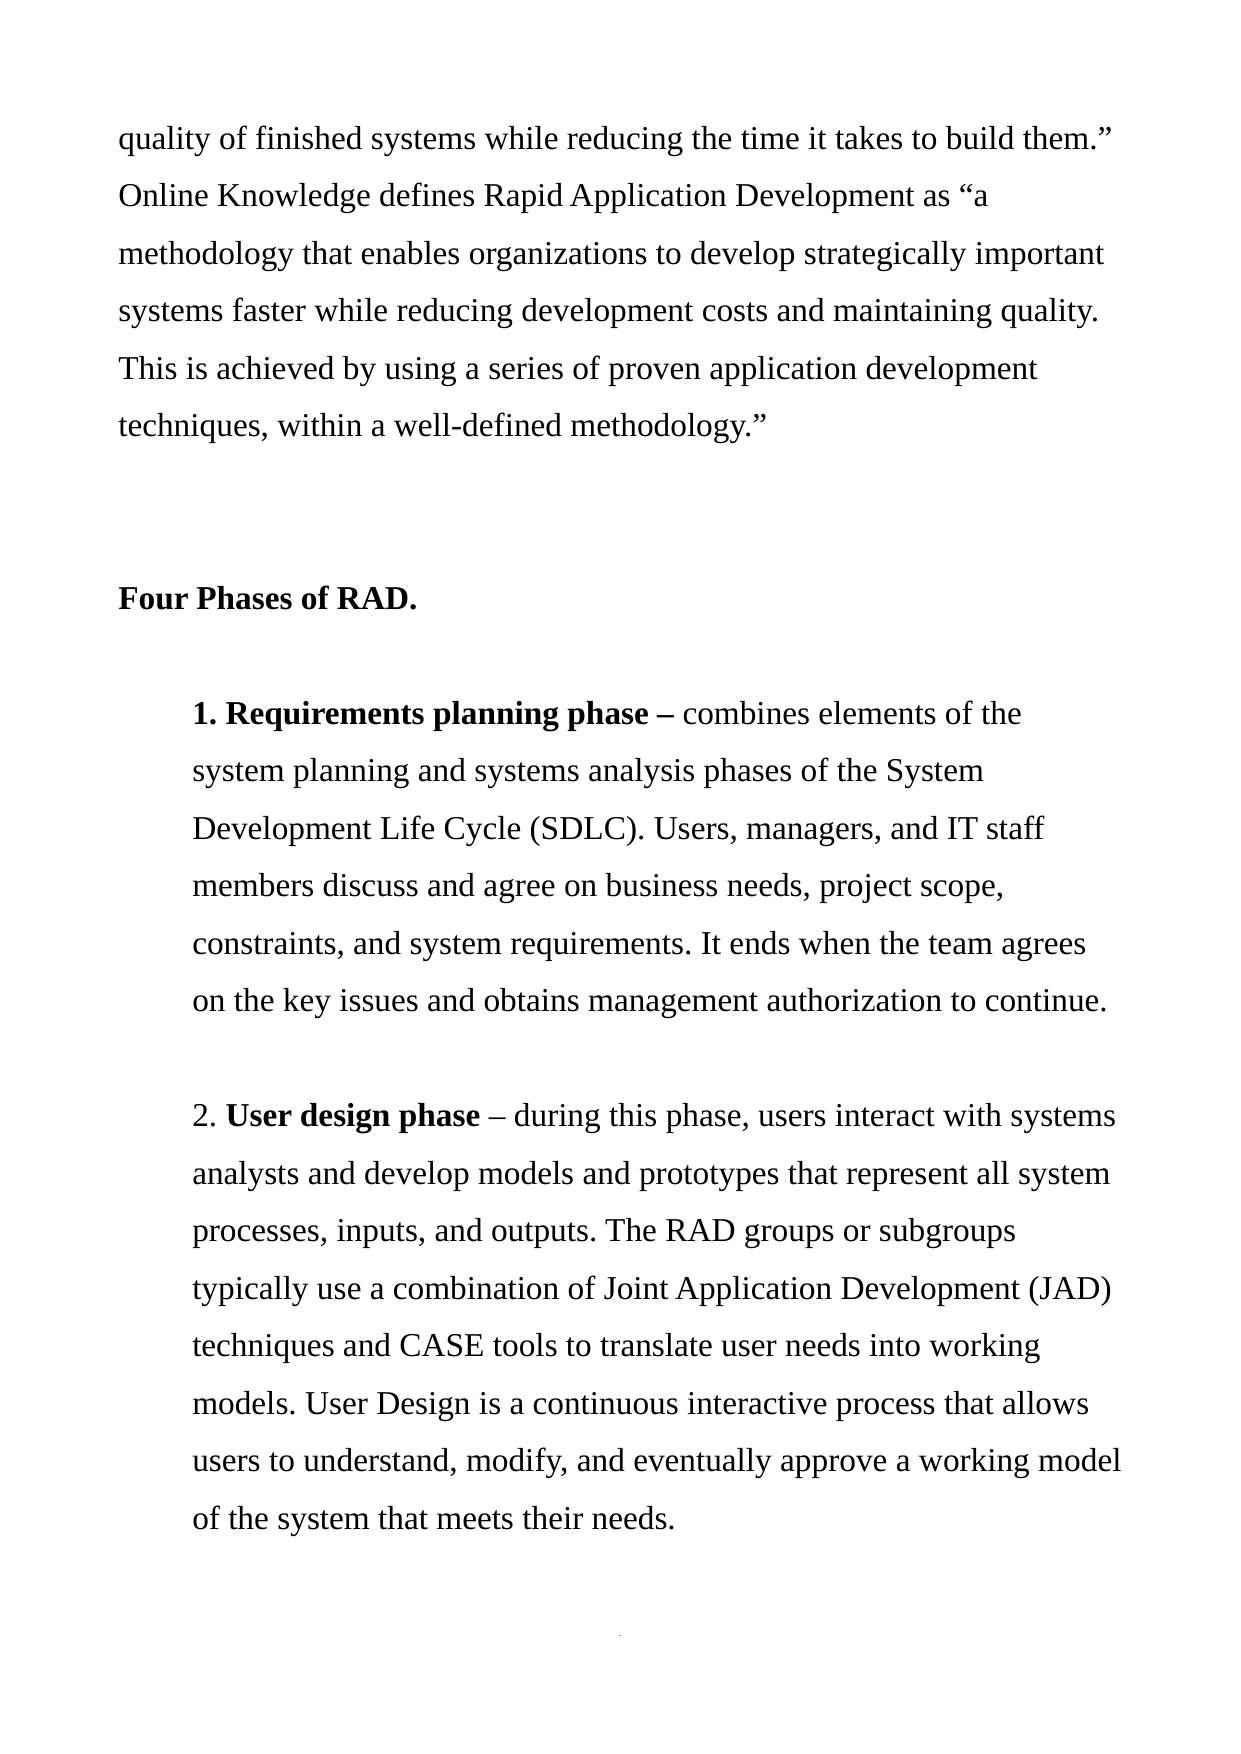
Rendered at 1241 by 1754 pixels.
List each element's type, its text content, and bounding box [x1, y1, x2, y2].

text 2. User design phase – during this phase, users interact with systems [118, 1096, 1122, 1134]
text processes, inputs, and outputs. The RAD groups or subgroups typically use a combination of Joint Application Development (JAD) techniques and CASE tools to translate user needs into working models. User Design is a continuous interactive process that allows users to understand, modify, and eventually approve a working model of the system that meets their needs. [118, 1211, 1122, 1536]
text quality of finished systems while reducing the time it takes to build them.” Online Knowledge defines Rapid Application Development as “a methodology that enables organizations to develop strategically important systems faster while reducing development costs and maintaining quality. This is achieved by using a series of proven application development techniques, within a well-defined methodology.” [118, 118, 1122, 444]
text 1. Requirements planning phase – combines elements of the system planning and systems analysis phases of the System Development Life Cycle (SDLC). Users, managers, and IT staff members discuss and agree on business needs, project scope, constraints, and system requirements. It ends when the team agrees on the key issues and obtains management authorization to continue. [118, 693, 1122, 1019]
text Four Phases of RAD. [118, 578, 1122, 616]
text analysts and develop models and prototypes that represent all system [118, 1153, 1122, 1191]
